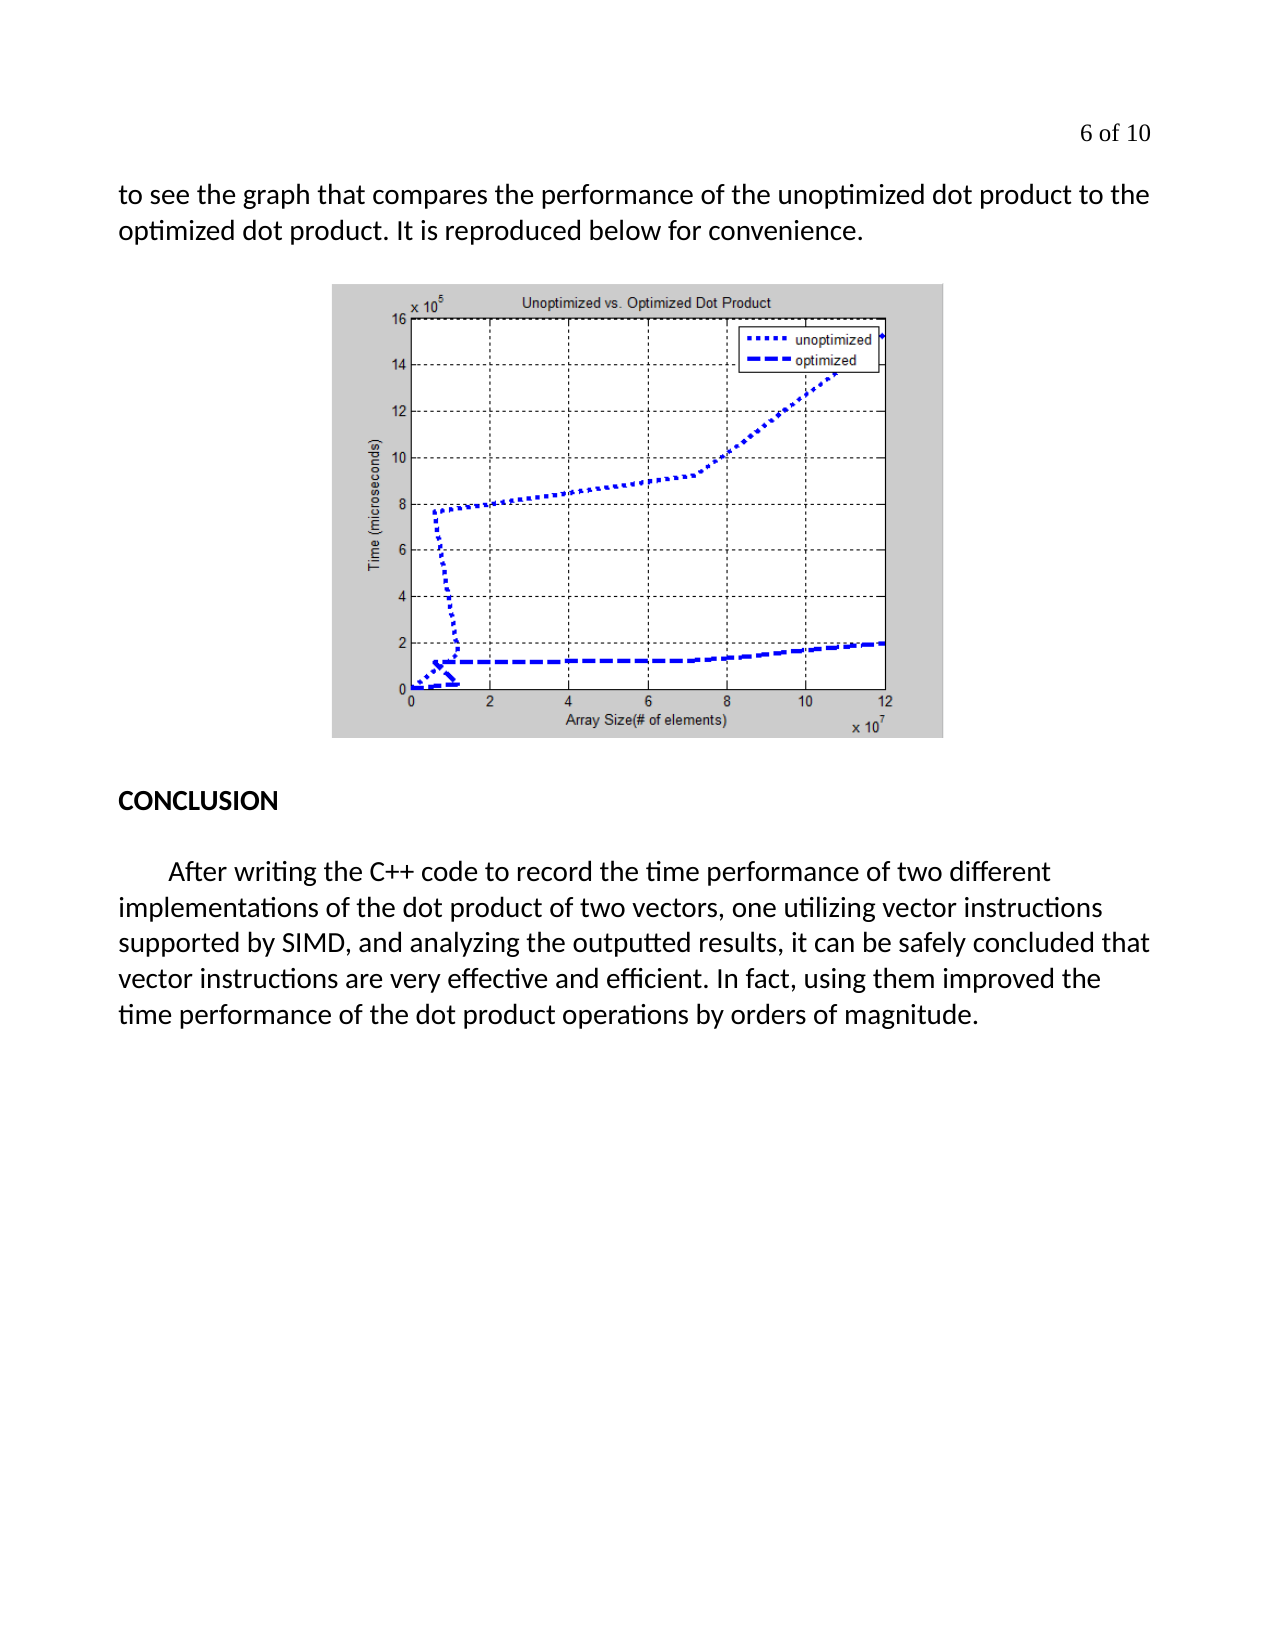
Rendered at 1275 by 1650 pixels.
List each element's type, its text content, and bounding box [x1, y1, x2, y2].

text After writing the C++ code to record the time performance of two different implementations of the dot product of two vectors, one utilizing vector instructions supported by SIMD, and analyzing the outputted results, it can be safely concluded that vector instructions are very effective and efficient. In fact, using them improved the time performance of the dot product operations by orders of magnitude. [118, 853, 1157, 1031]
text CONCLUSION [118, 782, 1157, 818]
text to see the graph that compares the performance of the unoptimized dot product to the optimized dot product. It is reproduced below for convenience. [118, 176, 1157, 248]
